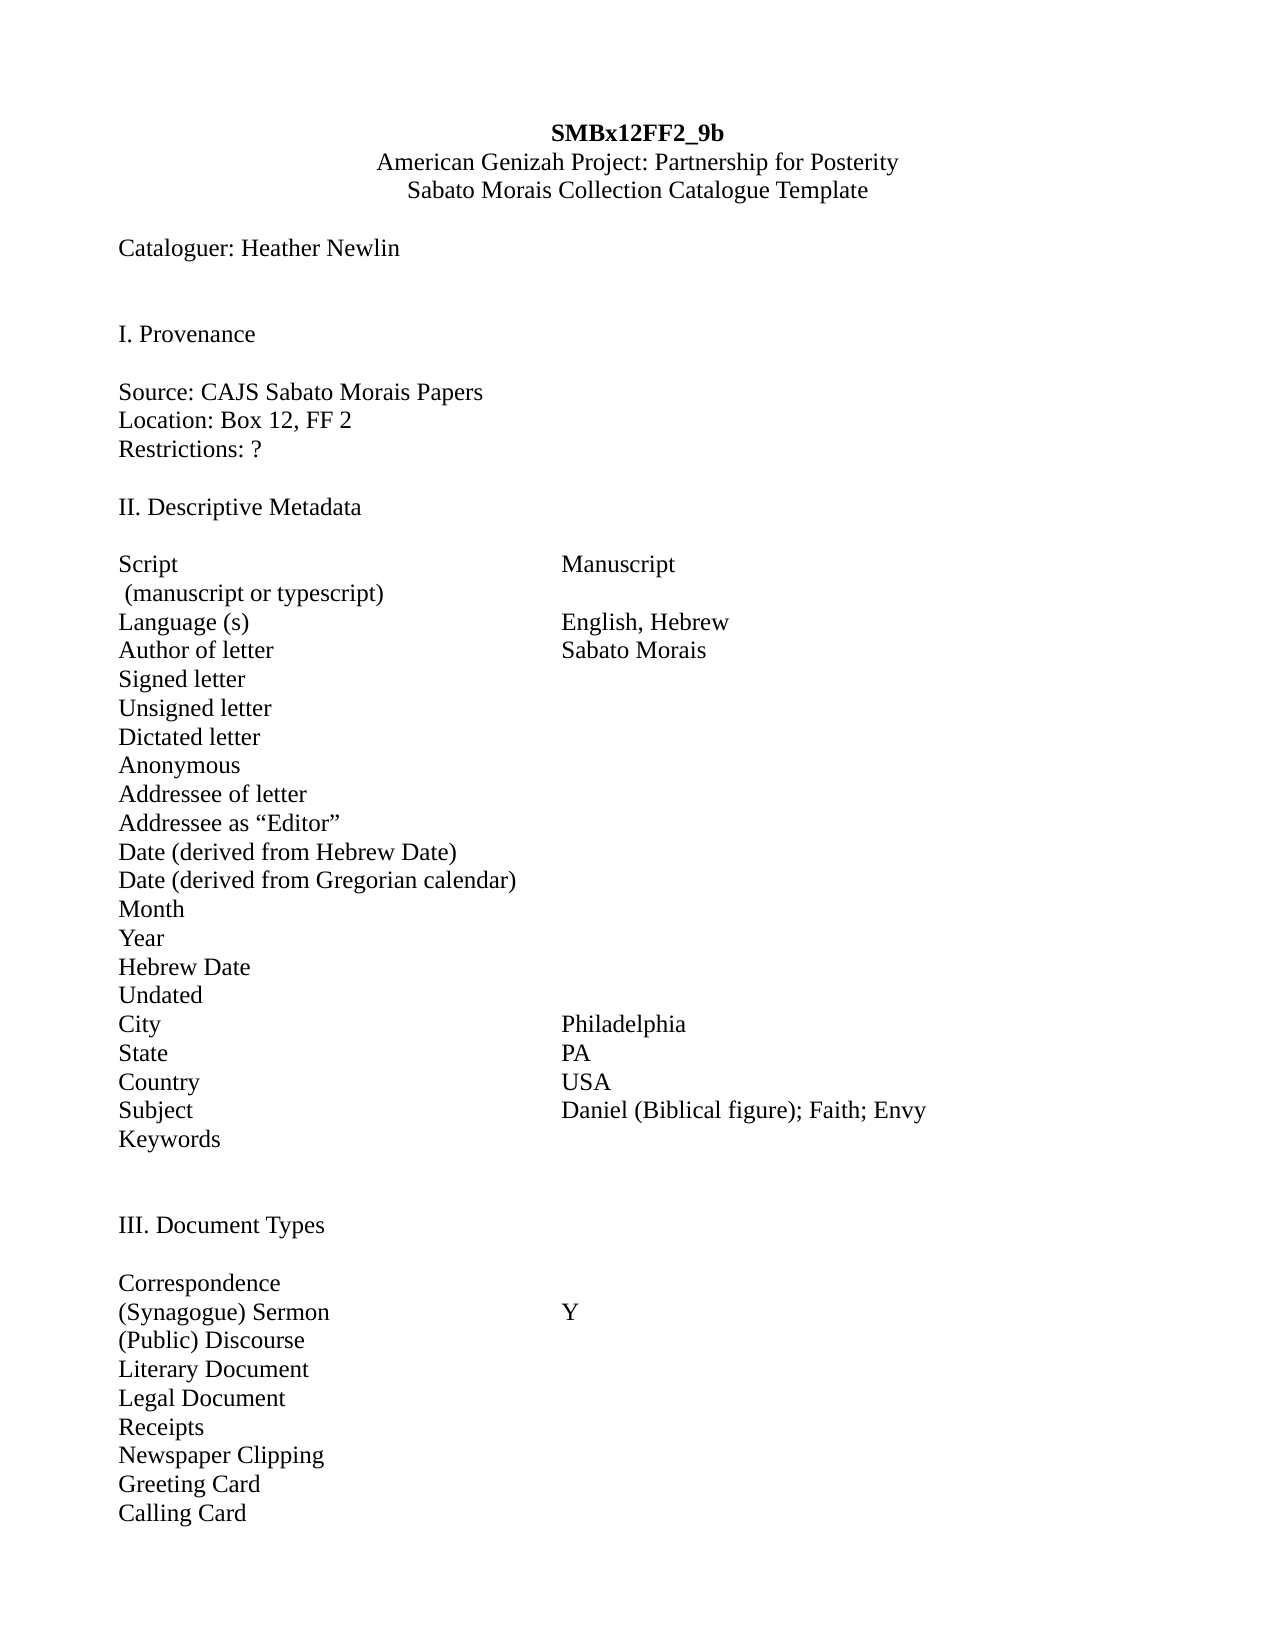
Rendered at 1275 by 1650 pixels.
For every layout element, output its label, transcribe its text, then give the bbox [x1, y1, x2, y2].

text Addressee as “Editor” [118, 808, 1157, 837]
text Dictated letter [118, 722, 1157, 751]
text Signed letter [118, 664, 1157, 693]
text Source: CAJS Sabato Morais Papers [118, 377, 1157, 406]
text (Synagogue) Sermon Y [118, 1297, 1157, 1326]
text Language (s) English, Hebrew [118, 607, 1157, 636]
text State PA [118, 1038, 1157, 1067]
text Month [118, 894, 1157, 923]
text Cataloguer: Heather Newlin [118, 233, 1157, 262]
text Correspondence [118, 1268, 1157, 1297]
text American Genizah Project: Partnership for Posterity [118, 147, 1157, 176]
text Calling Card [118, 1498, 1157, 1527]
text III. Document Types [118, 1211, 1157, 1239]
text Receipts [118, 1412, 1157, 1441]
text Year [118, 923, 1157, 952]
text (manuscript or typescript) [118, 578, 1157, 607]
text Greeting Card [118, 1469, 1157, 1498]
text Keywords [118, 1124, 1157, 1153]
text Subject Daniel (Biblical figure); Faith; Envy [118, 1096, 1157, 1124]
text I. Provenance [118, 319, 1157, 348]
text Restrictions: ? [118, 434, 1157, 463]
text Hebrew Date [118, 952, 1157, 981]
text Date (derived from Gregorian calendar) [118, 866, 1157, 894]
text Author of letter Sabato Morais [118, 636, 1157, 664]
text Undated [118, 981, 1157, 1009]
text Country USA [118, 1067, 1157, 1096]
text II. Descriptive Metadata [118, 492, 1157, 521]
text Literary Document [118, 1354, 1157, 1383]
text Script Manuscript [118, 549, 1157, 578]
text SMBx12FF2_9b [118, 118, 1157, 147]
text City Philadelphia [118, 1009, 1157, 1038]
text Date (derived from Hebrew Date) [118, 837, 1157, 866]
text Addressee of letter [118, 779, 1157, 808]
text Sabato Morais Collection Catalogue Template [118, 176, 1157, 204]
text (Public) Discourse [118, 1326, 1157, 1354]
text Legal Document [118, 1383, 1157, 1412]
text Newspaper Clipping [118, 1441, 1157, 1469]
text Unsigned letter [118, 693, 1157, 722]
text Location: Box 12, FF 2 [118, 406, 1157, 434]
text Anonymous [118, 751, 1157, 779]
